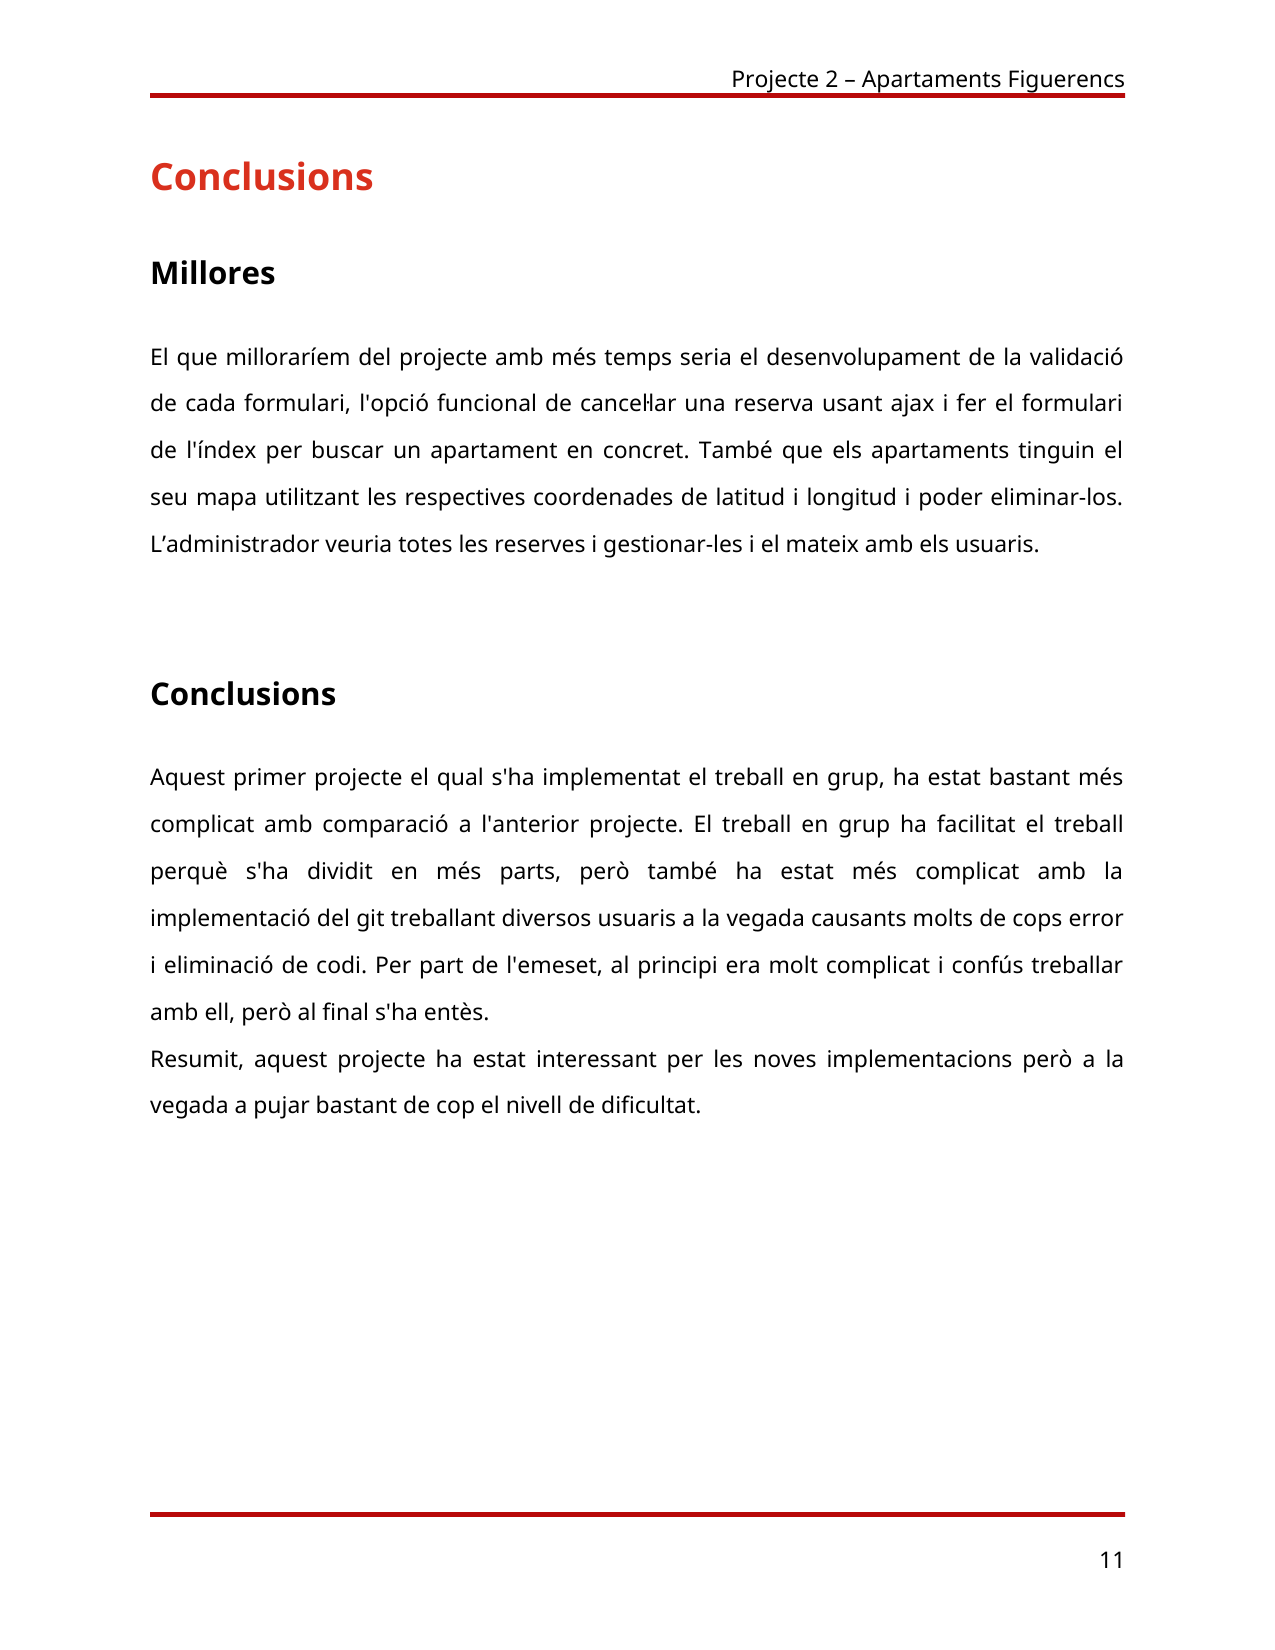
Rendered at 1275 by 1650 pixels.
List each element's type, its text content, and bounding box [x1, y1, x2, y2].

picture [150, 1512, 1125, 1517]
text Aquest primer projecte el qual s'ha implementat el treball en grup, ha estat bastant més complicat amb comparació a l'anterior projecte. El treball en grup ha facilitat el treball perquè s'ha dividit en més parts, però també ha estat més complicat amb la implementació del git treballant diversos usuaris a la vegada causants molts de cops error i eliminació de codi. Per part de l'emeset, al principi era molt complicat i confús treballar amb ell, però al final s'ha entès. [150, 761, 1125, 1027]
picture [150, 93, 1125, 98]
text El que milloraríem del projecte amb més temps seria el desenvolupament de la validació de cada formulari, l'opció funcional de cancel·lar una reserva usant ajax i fer el formulari de l'índex per buscar un apartament en concret. També que els apartaments tinguin el seu mapa utilitzant les respectives coordenades de latitud i longitud i poder eliminar-los. L’administrador veuria totes les reserves i gestionar-les i el mateix amb els usuaris. [150, 341, 1125, 559]
subtitle Millores [150, 251, 939, 294]
subtitle Conclusions [150, 150, 1125, 201]
text Resumit, aquest projecte ha estat interessant per les noves implementacions però a la vegada a pujar bastant de cop el nivell de dificultat. [150, 1042, 1125, 1121]
subtitle Conclusions [150, 672, 939, 714]
